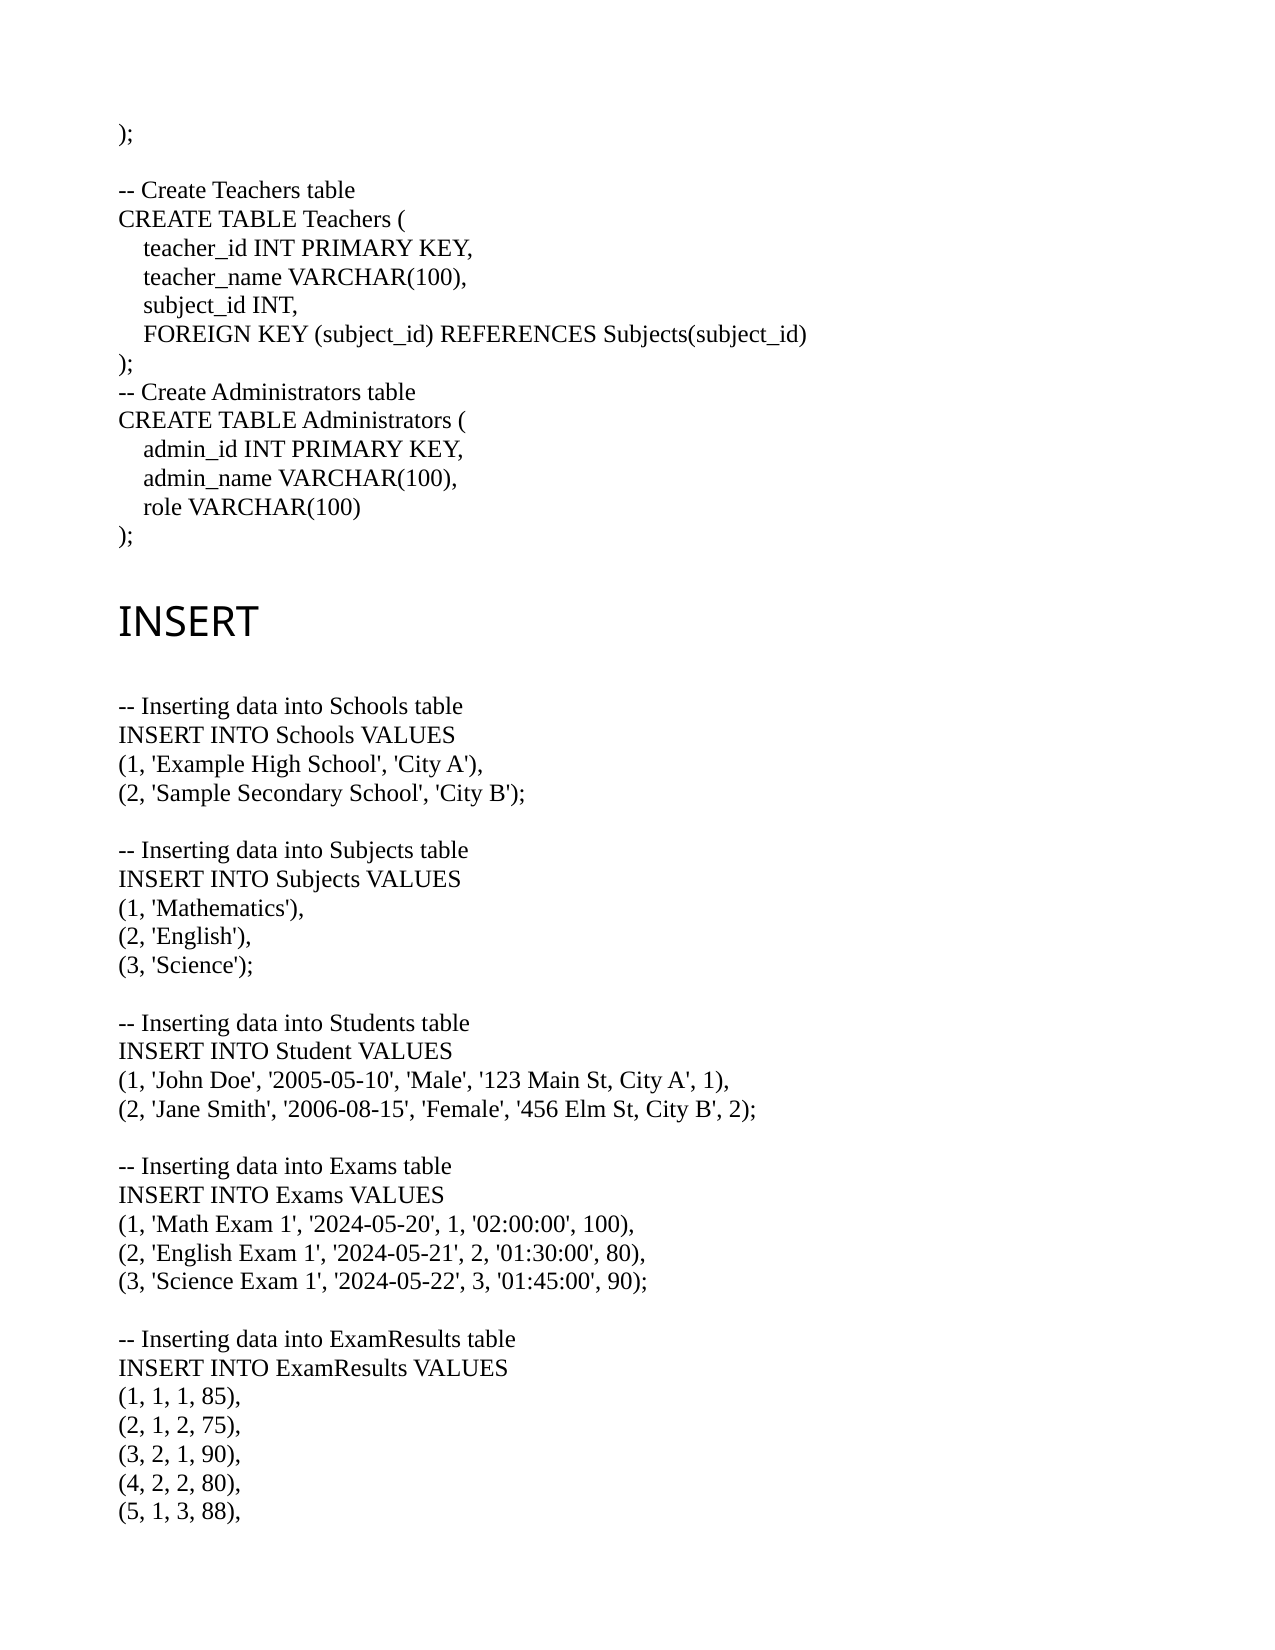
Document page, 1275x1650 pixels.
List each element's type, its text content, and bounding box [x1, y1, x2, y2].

text teacher_name VARCHAR(100), [118, 262, 1157, 291]
text (1, 'Example High School', 'City A'), [118, 749, 1157, 778]
text -- Create Administrators table [118, 377, 1157, 406]
text -- Inserting data into ExamResults table [118, 1324, 1157, 1353]
text (2, 'Sample Secondary School', 'City B'); [118, 778, 1157, 806]
text -- Inserting data into Schools table [118, 691, 1157, 720]
text ); [118, 348, 1157, 377]
text ); [118, 118, 1157, 147]
text (2, 'English Exam 1', '2024-05-21', 2, '01:30:00', 80), [118, 1238, 1157, 1266]
text -- Create Teachers table [118, 176, 1157, 204]
text admin_id INT PRIMARY KEY, [118, 434, 1157, 463]
text (2, 'Jane Smith', '2006-08-15', 'Female', '456 Elm St, City B', 2); [118, 1094, 1157, 1123]
text CREATE TABLE Teachers ( [118, 204, 1157, 233]
text CREATE TABLE Administrators ( [118, 406, 1157, 434]
text -- Inserting data into Subjects table [118, 835, 1157, 864]
text (2, 1, 2, 75), [118, 1410, 1157, 1439]
text -- Inserting data into Students table [118, 1008, 1157, 1036]
text INSERT INTO Subjects VALUES [118, 864, 1157, 893]
text subject_id INT, [118, 291, 1157, 319]
text INSERT INTO Exams VALUES [118, 1180, 1157, 1209]
text INSERT INTO ExamResults VALUES [118, 1353, 1157, 1381]
text teacher_id INT PRIMARY KEY, [118, 233, 1157, 262]
text INSERT [118, 592, 1157, 649]
text (2, 'English'), [118, 921, 1157, 950]
text INSERT INTO Student VALUES [118, 1036, 1157, 1065]
text INSERT INTO Schools VALUES [118, 720, 1157, 749]
text role VARCHAR(100) [118, 492, 1157, 521]
text (3, 'Science'); [118, 950, 1157, 979]
text -- Inserting data into Exams table [118, 1151, 1157, 1180]
text (1, 'Mathematics'), [118, 893, 1157, 921]
text (1, 'Math Exam 1', '2024-05-20', 1, '02:00:00', 100), [118, 1209, 1157, 1238]
text ); [118, 521, 1157, 549]
text admin_name VARCHAR(100), [118, 463, 1157, 492]
text FOREIGN KEY (subject_id) REFERENCES Subjects(subject_id) [118, 319, 1157, 348]
text (1, 'John Doe', '2005-05-10', 'Male', '123 Main St, City A', 1), [118, 1065, 1157, 1094]
text (1, 1, 1, 85), [118, 1381, 1157, 1410]
text (4, 2, 2, 80), [118, 1468, 1157, 1496]
text (3, 2, 1, 90), [118, 1439, 1157, 1468]
text (3, 'Science Exam 1', '2024-05-22', 3, '01:45:00', 90); [118, 1266, 1157, 1295]
text (5, 1, 3, 88), [118, 1496, 1157, 1525]
